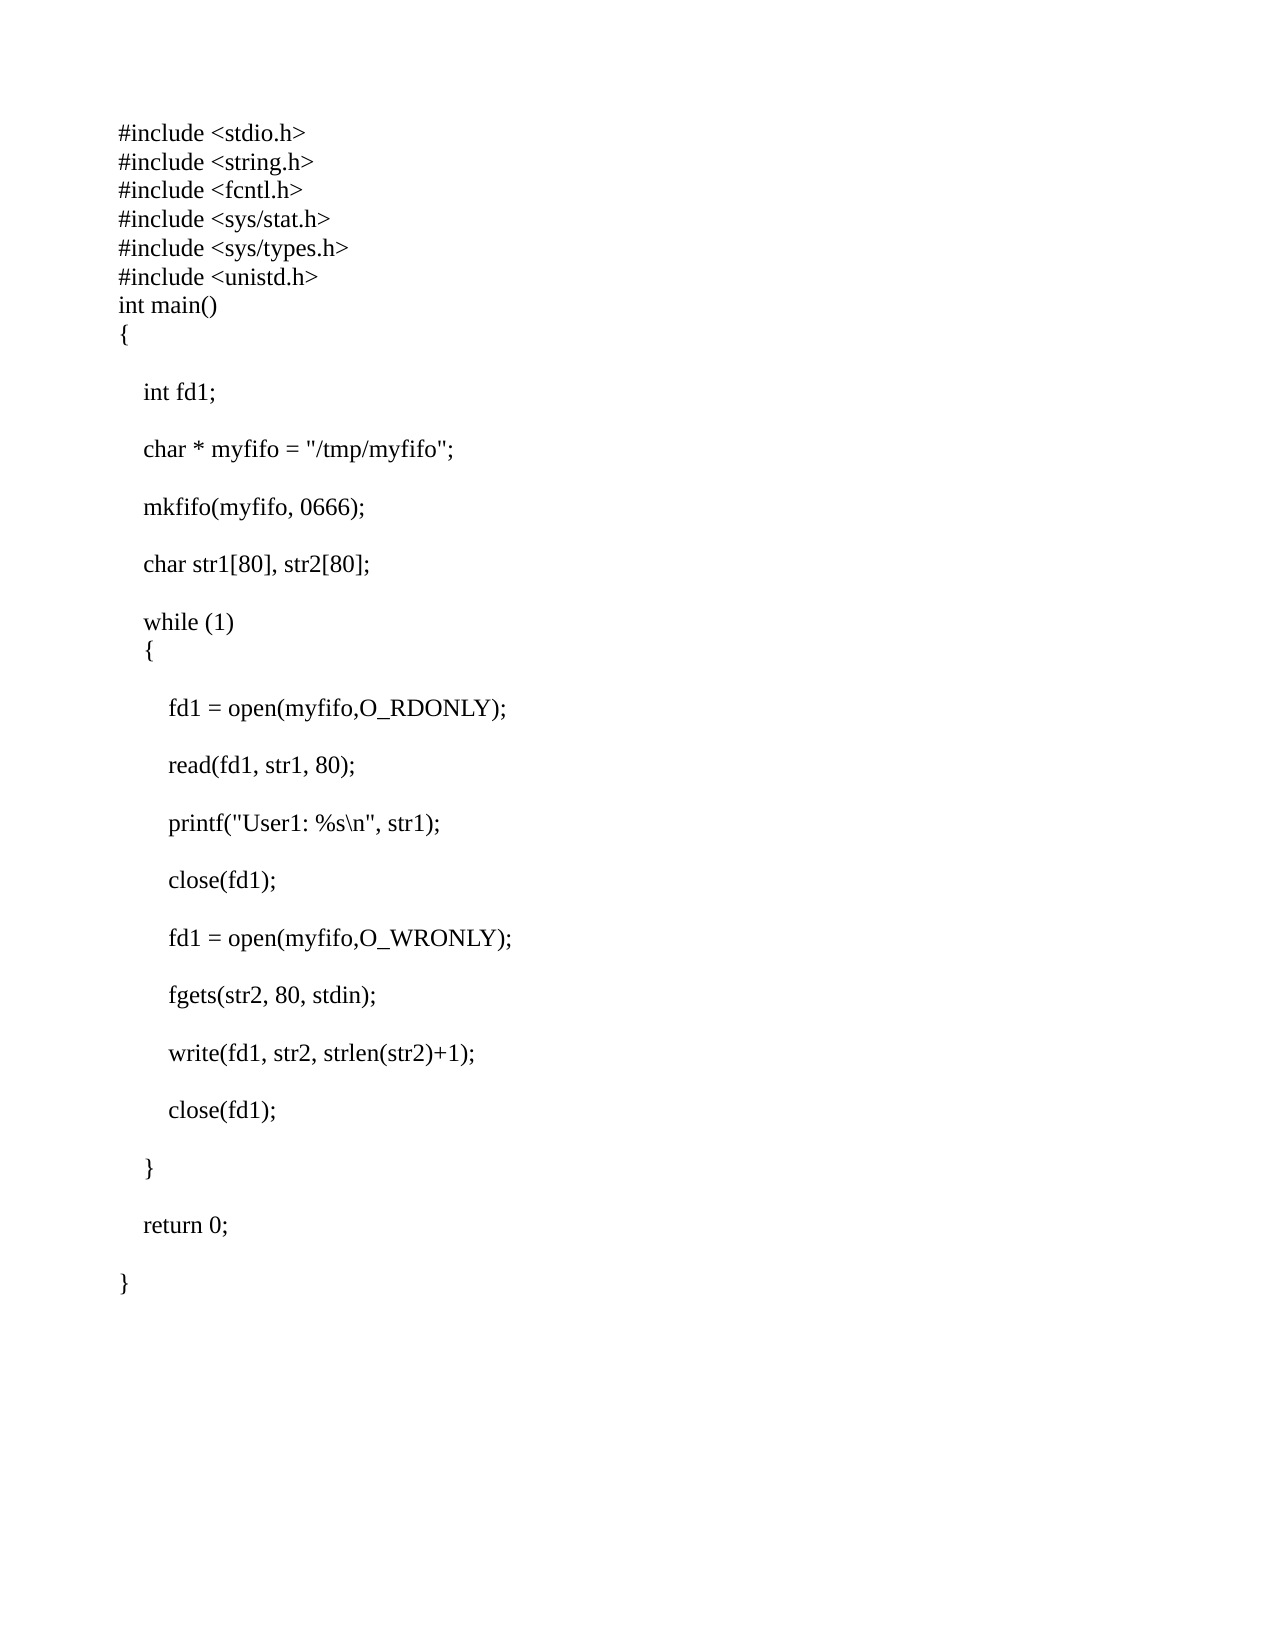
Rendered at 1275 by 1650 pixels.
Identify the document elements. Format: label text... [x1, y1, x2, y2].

text } [118, 1124, 1157, 1182]
text } [118, 1239, 1157, 1297]
text char * myfifo = "/tmp/myfifo"; [118, 406, 1157, 463]
text fgets(str2, 80, stdin); [118, 952, 1157, 1009]
text fd1 = open(myfifo,O_RDONLY); [118, 664, 1157, 722]
text int fd1; [118, 348, 1157, 406]
text printf("User1: %s\n", str1); [118, 779, 1157, 837]
text while (1) { [118, 578, 1157, 664]
text #include <stdio.h> #include <string.h> #include <fcntl.h> #include <sys/stat.h> #include <sys/types.h> #include <unistd.h> int main() { [118, 118, 1157, 348]
text close(fd1); [118, 837, 1157, 894]
text close(fd1); [118, 1067, 1157, 1124]
text mkfifo(myfifo, 0666); [118, 463, 1157, 521]
text read(fd1, str1, 80); [118, 722, 1157, 779]
text return 0; [118, 1182, 1157, 1239]
text fd1 = open(myfifo,O_WRONLY); [118, 894, 1157, 952]
text write(fd1, str2, strlen(str2)+1); [118, 1009, 1157, 1067]
text char str1[80], str2[80]; [118, 521, 1157, 578]
